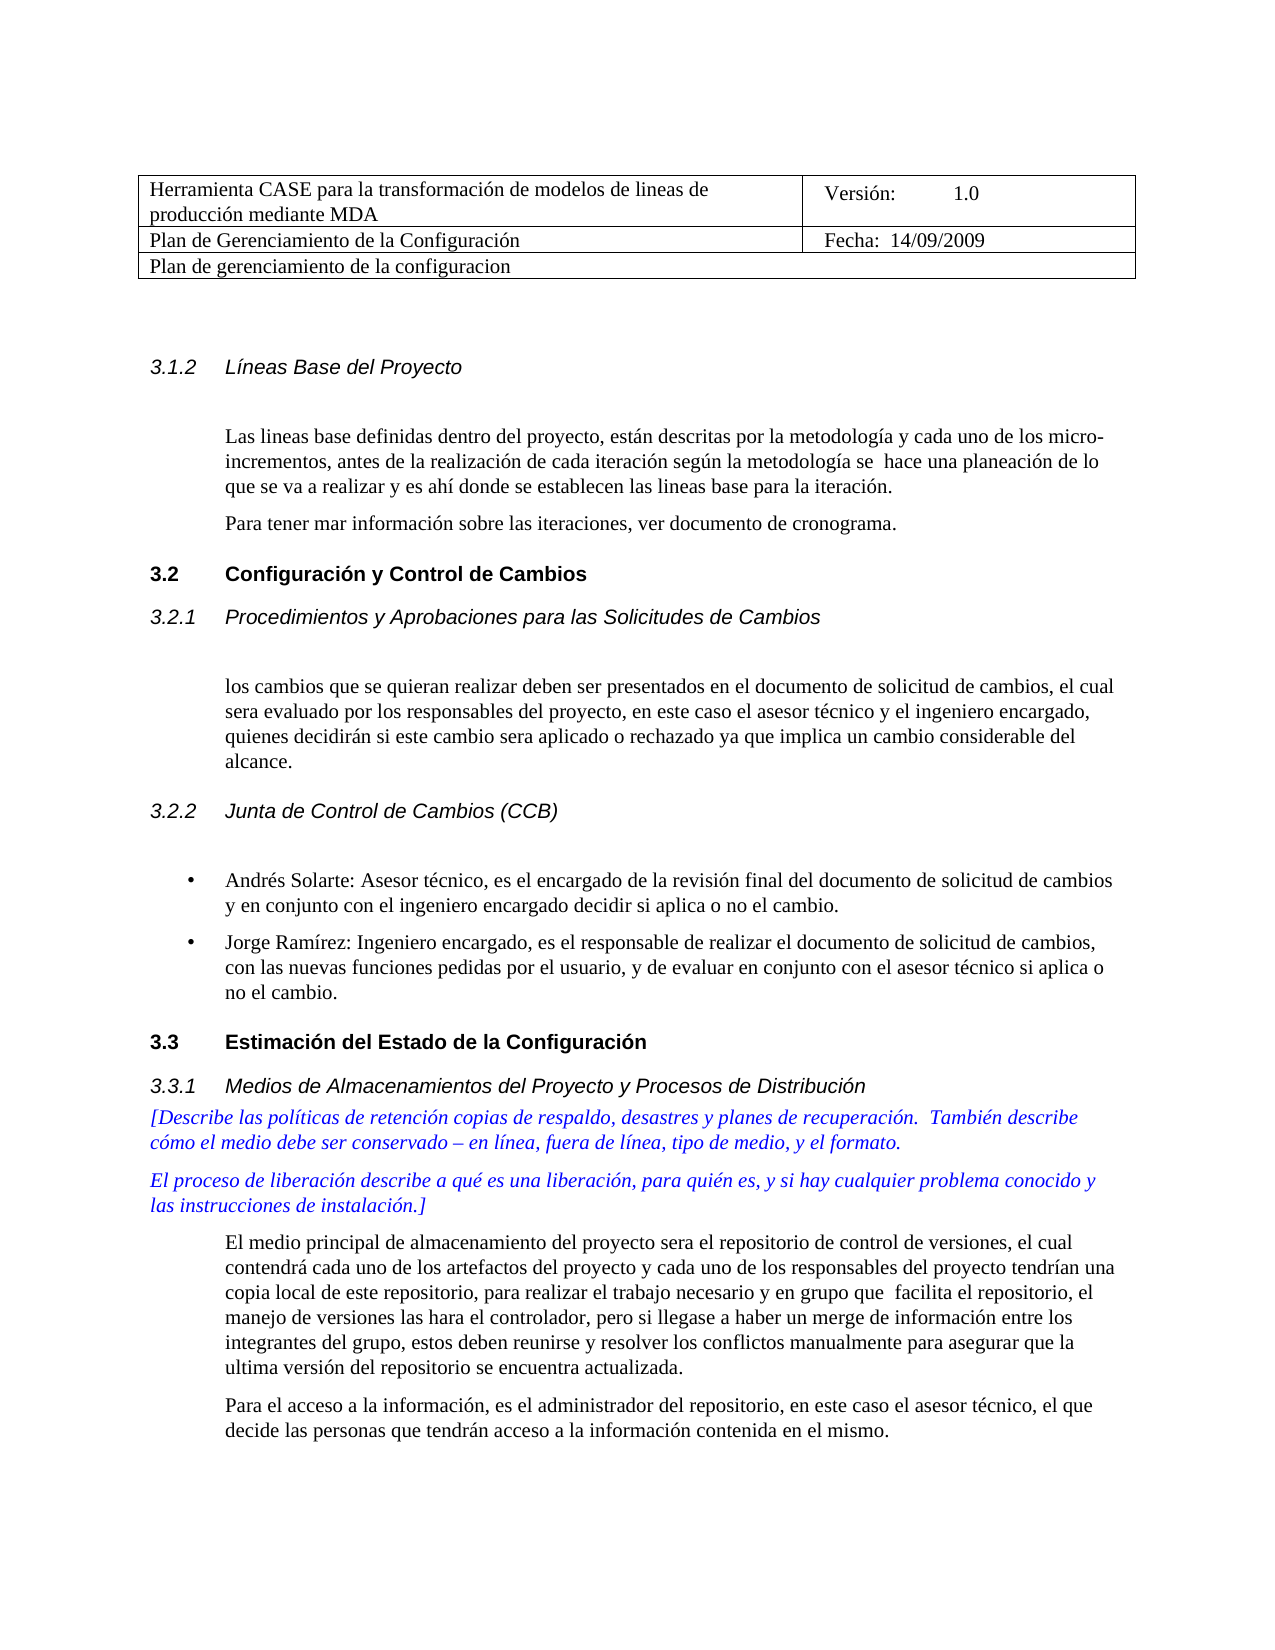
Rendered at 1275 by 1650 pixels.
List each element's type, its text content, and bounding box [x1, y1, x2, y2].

text Para tener mar información sobre las iteraciones, ver documento de cronograma. [225, 510, 1125, 535]
subtitle Medios de Almacenamientos del Proyecto y Procesos de Distribución [150, 1073, 1125, 1098]
subtitle Procedimientos y Aprobaciones para las Solicitudes de Cambios [150, 604, 1125, 629]
subtitle Estimación del Estado de la Configuración [150, 1029, 1125, 1054]
list Andrés Solarte: Asesor técnico, es el encargado de la revisión final del documento de solicitud de cambios y en conjunto con el ingeniero encargado decidir si aplica o no el cambio. [187, 867, 1125, 917]
text El proceso de liberación describe a qué es una liberación, para quién es, y si hay cualquier problema conocido y las instrucciones de instalación.] [150, 1167, 1125, 1217]
text El medio principal de almacenamiento del proyecto sera el repositorio de control de versiones, el cual contendrá cada uno de los artefactos del proyecto y cada uno de los responsables del proyecto tendrían una copia local de este repositorio, para realizar el trabajo necesario y en grupo que facilita el repositorio, el manejo de versiones las hara el controlador, pero si llegase a haber un merge de información entre los integrantes del grupo, estos deben reunirse y resolver los conflictos manualmente para asegurar que la ultima versión del repositorio se encuentra actualizada. [225, 1229, 1125, 1379]
text Para el acceso a la información, es el administrador del repositorio, en este caso el asesor técnico, el que decide las personas que tendrán acceso a la información contenida en el mismo. [225, 1392, 1125, 1442]
text [Describe las políticas de retención copias de respaldo, desastres y planes de recuperación. También describe cómo el medio debe ser conservado – en línea, fuera de línea, tipo de medio, y el formato. [150, 1104, 1125, 1154]
list Jorge Ramírez: Ingeniero encargado, es el responsable de realizar el documento de solicitud de cambios, con las nuevas funciones pedidas por el usuario, y de evaluar en conjunto con el asesor técnico si aplica o no el cambio. [187, 929, 1125, 1004]
subtitle Líneas Base del Proyecto [150, 354, 1125, 379]
text los cambios que se quieran realizar deben ser presentados en el documento de solicitud de cambios, el cual sera evaluado por los responsables del proyecto, en este caso el asesor técnico y el ingeniero encargado, quienes decidirán si este cambio sera aplicado o rechazado ya que implica un cambio considerable del alcance. [225, 673, 1125, 773]
subtitle Junta de Control de Cambios (CCB) [150, 798, 1125, 823]
text Las lineas base definidas dentro del proyecto, están descritas por la metodología y cada uno de los micro-incrementos, antes de la realización de cada iteración según la metodología se hace una planeación de lo que se va a realizar y es ahí donde se establecen las lineas base para la iteración. [225, 423, 1125, 498]
subtitle Configuración y Control de Cambios [150, 560, 1125, 585]
